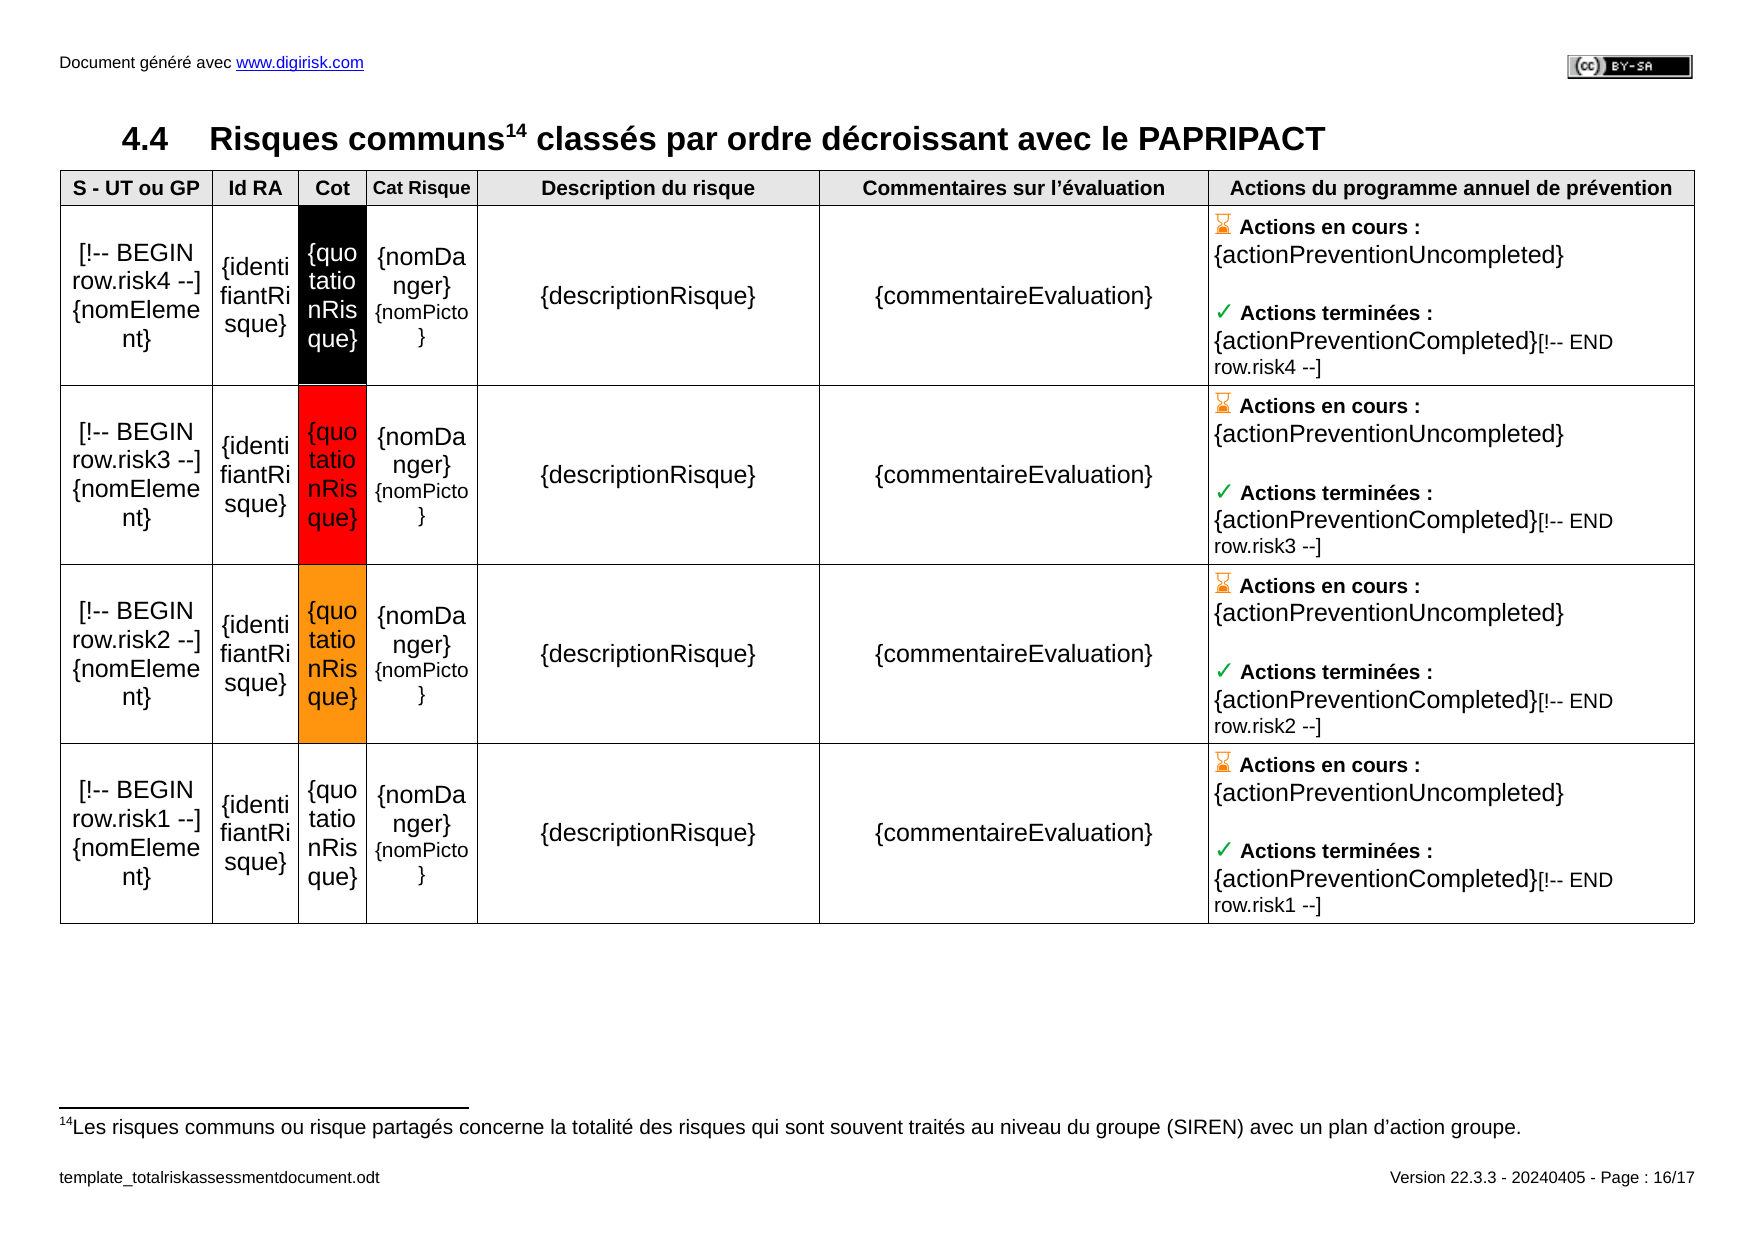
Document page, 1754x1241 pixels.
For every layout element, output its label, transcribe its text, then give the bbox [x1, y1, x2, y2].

table_cell [!-- BEGIN row.risk4 --]{nomElement} [61, 206, 212, 384]
text Les risques communs ou risque partagés concerne la totalité des risques qui sont souvent traités au niveau du groupe (SIREN) avec un plan d’action groupe. [59, 1114, 1695, 1138]
subtitle Risques communs classés par ordre décroissant avec le PAPRIPACT [122, 119, 1695, 157]
table_cell {nomDanger} {nomPicto} [367, 206, 477, 384]
table_cell {commentaireEvaluation} [820, 206, 1208, 384]
table_cell [!-- BEGIN row.risk1 --]{nomElement} [61, 744, 212, 922]
table_cell {quotationRisque} [299, 744, 366, 922]
table_header Actions du programme annuel de prévention [1209, 171, 1694, 205]
table_cell {quotationRisque} [299, 386, 366, 564]
table_cell ⌛ Actions en cours : {actionPreventionUncompleted} ✓ Actions terminées : {actionPreventionCompleted}[!-- END row.risk2 --] [1209, 565, 1694, 743]
table_header Id RA [213, 171, 298, 205]
table_cell {descriptionRisque} [478, 386, 819, 564]
table_cell [!-- BEGIN row.risk2 --]{nomElement} [61, 565, 212, 743]
table_cell [!-- BEGIN row.risk3 --]{nomElement} [61, 386, 212, 564]
table_header S - UT ou GP [61, 171, 212, 205]
table_cell {identifiantRisque} [213, 386, 298, 564]
table_cell {identifiantRisque} [213, 565, 298, 743]
table_cell ⌛ Actions en cours : {actionPreventionUncompleted} ✓ Actions terminées : {actionPreventionCompleted}[!-- END row.risk3 --] [1209, 386, 1694, 564]
table_header Commentaires sur l’évaluation [820, 171, 1208, 205]
table_header Description du risque [478, 171, 819, 205]
table_cell {identifiantRisque} [213, 206, 298, 384]
table_cell {quotationRisque} [299, 206, 366, 384]
table_cell {commentaireEvaluation} [820, 744, 1208, 922]
table_header Cot [299, 171, 366, 205]
table_cell {descriptionRisque} [478, 744, 819, 922]
table_cell ⌛ Actions en cours : {actionPreventionUncompleted} ✓ Actions terminées : {actionPreventionCompleted}[!-- END row.risk1 --] [1209, 744, 1694, 922]
table_cell {nomDanger} {nomPicto} [367, 386, 477, 564]
table_cell {identifiantRisque} [213, 744, 298, 922]
table_cell {nomDanger} {nomPicto} [367, 744, 477, 922]
table_header Cat Risque [367, 171, 477, 205]
table_cell {quotationRisque} [299, 565, 366, 743]
table_cell {commentaireEvaluation} [820, 386, 1208, 564]
picture [1567, 55, 1693, 79]
table_cell ⌛ Actions en cours : {actionPreventionUncompleted} ✓ Actions terminées : {actionPreventionCompleted}[!-- END row.risk4 --] [1209, 206, 1694, 384]
table_cell {commentaireEvaluation} [820, 565, 1208, 743]
table_cell {nomDanger} {nomPicto} [367, 565, 477, 743]
table_cell {descriptionRisque} [478, 206, 819, 384]
table_cell {descriptionRisque} [478, 565, 819, 743]
